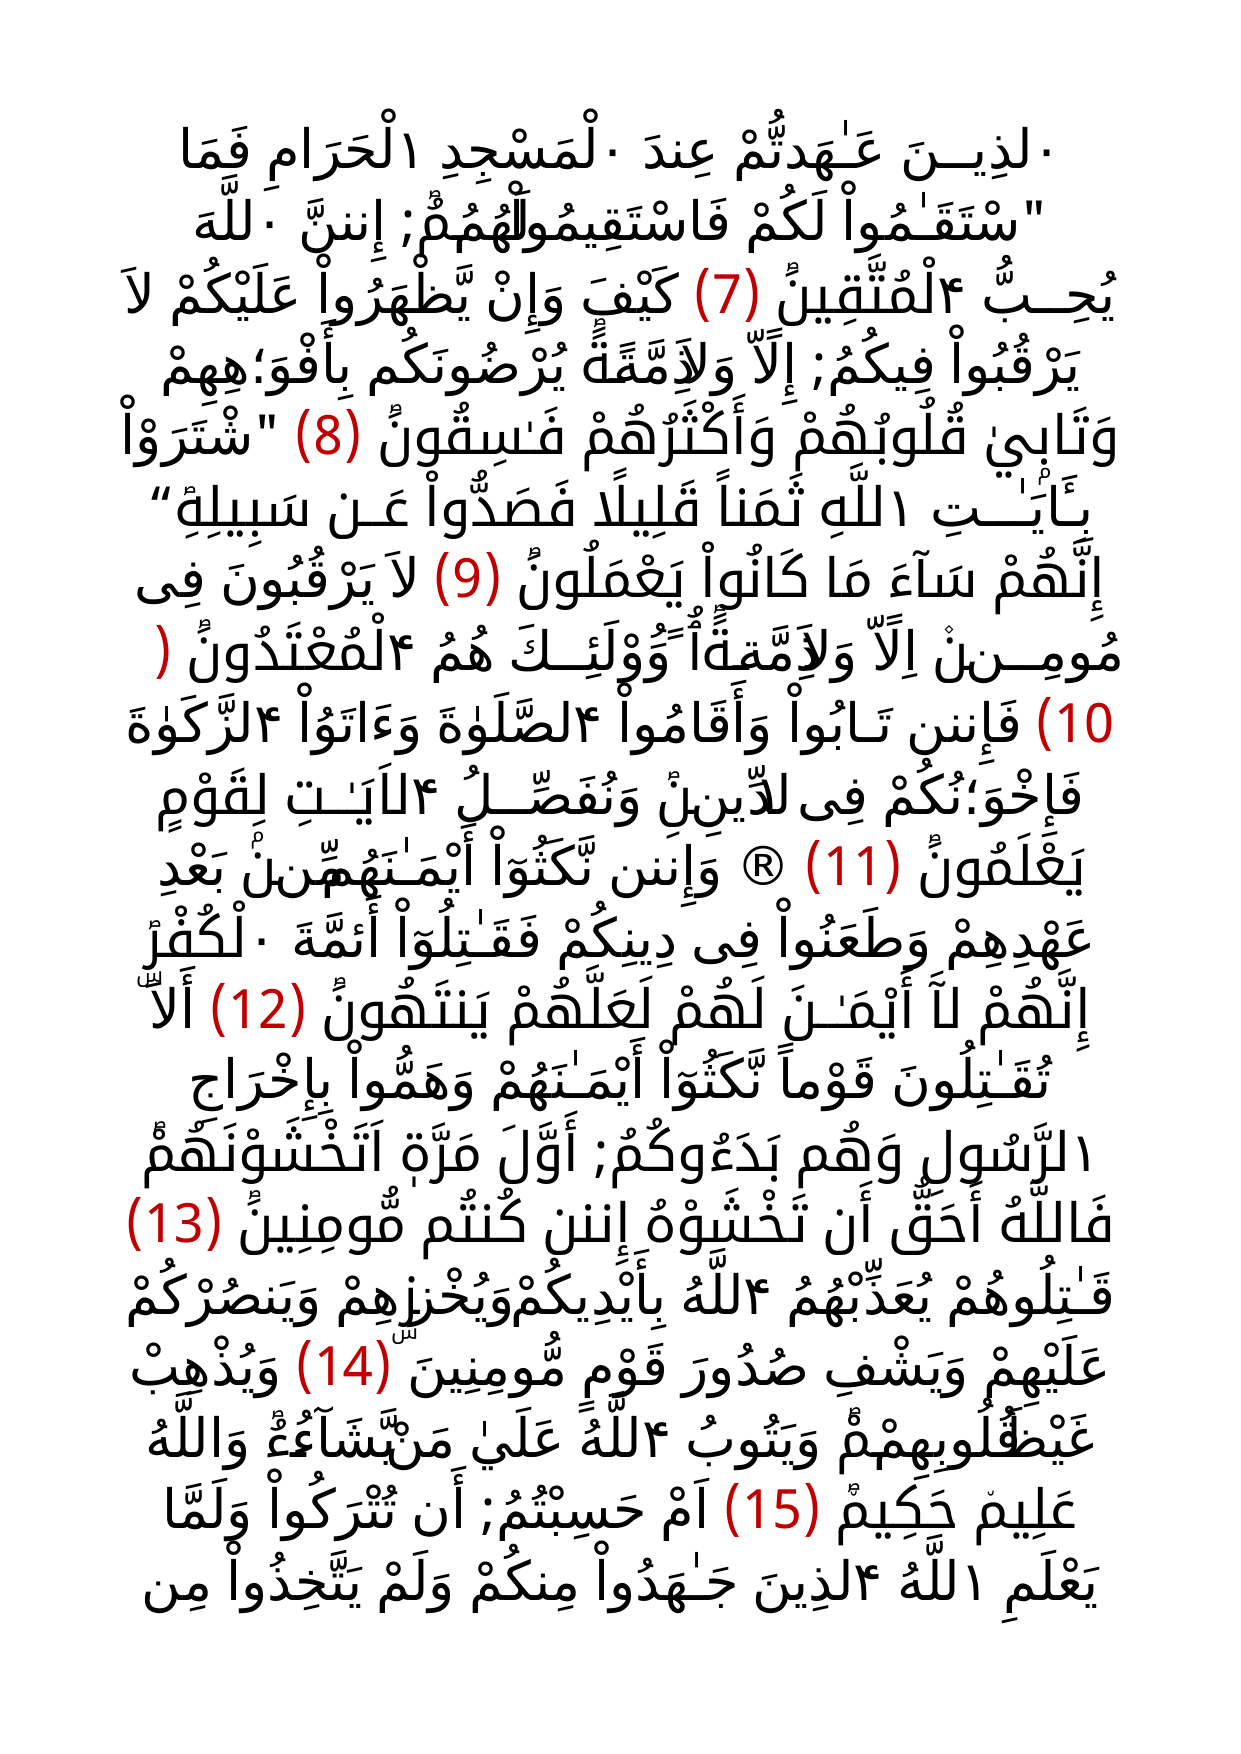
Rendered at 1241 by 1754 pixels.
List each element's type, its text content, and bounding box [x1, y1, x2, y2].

text بَرَآءَةٌ مِّــنَ ۰للَّهِ وَرَسُولِهِ“ إِلَي ۰لذِيـنَ عَـٰهَدتُّم مِّــنَ ۰لْمُشْرۣكِينَؐ (1) فَسِيحُواْ فِى ۱لاَرْضِ أَرْبَعَةَ أَشْهُرٍؐ وَاعْلَمُوٓاْ أَنَّكُمْ غَيْرُ مُعْجِزۣى ۱للَّهِ وَأَنننَّ ۰للَّهَ مُخْزۣى ۱لْكۭـٰفِـرۣينَؐ (2) وَأَذَ؛نٌ مِّــنَ ۰للَّهِ وَرَسُولِهِ“ إِلَــي ۰لنَّاسِ يَوْمَ ۰لْحَجِّ ۱لاَكْبَرۣأَنننَّ ۰للَّهَ بَرۣىٓءٌ مِّــنَ ۰لْمُشْرۣكِينَ وَرَسُولُهُؐ, فَإِننن تُـبْتُمْ فَهُوَ خَيْرٌ لَّكُمْؐ وَإِن تَوَلَّيْتُمْ فَاعْلَمُوٓاْ أَنَّكُمْ غَيْرُمُعْجِزۣى ۱للَّهِؐ وَبَشِّرۣ ۱لذِيــنَ كَفَرُواْ بِعَذَابببٖ اَلِيمٖ (3) اِلاَّ ۰لذِيــنَ عَـٰهَدتُّم مِّــنَ ۰لْمُشْرۣكِينَ ثُمَّ لَمْ يَنقُصُوكُمْ شَيْـٔاً وَلَمْ يُظَـٰهِرُواْ عَلَيْكُمُ; أَحَداً فَأَتِمُّوٓاْ إِلَيْهِمْ عَهْدَهُمُ; إِلَــيٰ مُدَّتِهِمُؐ; إِنننَّ ۰للَّهَ يُحِــبُّ ۴لْمُتَّقِينَؐ (4) ¥ فَإِذَا "نسَلَخَ ۰لاَشْهُرُ۴لْحُرُمُ فَاقْتُلُواْ ۴لْمُشْرۣكِينَ حَيْــثُ وَجَدتُّمُوهُمْ وَخُذُوهُمْ وَاحْصُرُوهُمْ وَاقْعُدُواْ لَهُمْ كُلَّ مَرْصَدٍؐ فَإِن تَابُواْ وَأَقَامُواْ ۴لصَّلَوٰةَ وَءَاتَوُاْ ۴لزَّكَوٰةَ فَخَلُّواْ سَبِيلَهُمُؐ; إِنننَّ ۰للَّهَ غَفُورٌ رَّحِيمٌؐ (5) وَإِنننَ اَحَدٌ مِّــنَ ۰لْمُشْرۣكِيــنَ "سْتَجَارَكككَ فَأَجِرْهُ حَتَّــيٰ يَسْمَعَ كَچَمَ ۰للَّهِ ثُمَّ أَبْلِغْهُ مَامَنَهُؐ, ذَ؛لِكَ بِأَنَّهُمْ قَوْمٌ لاَّ يَعْلَمُونَؐ (6) كَيْفَ يَكُونُ لِلْمُشْرۣكِيــنَ عَهْد٘عِندَ ۰للَّهِ وَعِندَ رَسُولِهِ“ إِلاَّ ۰لذِيــنَ عَـٰهَدتُّمْ عِندَ ۰لْمَسْجِدِ ۱لْحَرَامِ فَمَا "سْتَقَـٰمُواْ لَكُمْ فَاسْتَقِيمُواْ لَهُمُؐ; إِنننَّ ۰للَّهَ يُحِــبُّ ۴لْمُتَّقِينَؐ (7) كَيْفَ وَإِنْ يَّظْهَرُواْ عَلَيْكُمْ لاَ يَرْقُبُواْ فِيكُمُ; إِلًاّ وَلاَ ذِمَّةًؐ يُرْضُونَكُم بِأَفْوَ؛هِهِمْ وَتَابۭيٰ قُلُوبُهُمْ وَأَكْثَرُهُمْ فَـٰسِقُونَؐ (8) "شْتَرَوْاْ بِـَٔايَـٰــتِ ۱للَّهِ ثَمَناً قَلِيلًا فَصَدُّواْ عَــن سَبِيلِهِؐ“ إِنَّهُمْ سَآءَ مَا كَانُواْ يَعْمَلُونَؐ (9) لاَ يَرْقُبُونَ فِى مُومِــن۫ اِلًاّ وَلاَ ذِمَّةًؐ وَٱُوْلَئِــكَ هُمُ ۴لْمُعْتَدُونَؐ (10) فَإِننن تَـابُواْ وَأَقَامُواْ ۴لصَّلَوٰةَ وَءَاتَوُاْ ۴لزَّكَوٰةَ فَإِخْوَ؛نُكُمْ فِى ۱لدِّينِؐ وَنُفَصِّــلُ ۴لاَيَـٰــتِ لِقَوْمٍ يَعْلَمُونَؐ (11) ® وَإِننن نَّكَثُوٓاْ أَيْمَـٰنَهُم مِّنۢ بَعْدِ عَهْدِهِمْ وَطَعَنُواْ فِى دِينِكُمْ فَقَـٰتِلُوٓاْ أَئمَّةَ ۰لْكُفْرۣؐ إِنَّهُمْ لآَ أَيْمَـٰــنَ لَهُمْ لَعَلَّهُمْ يَنتَهُونَؐ (12) أَلاَ تُقَـٰتِلُونَ قَوْماً نَّكَثُوٓاْ أَيْمَـٰنَهُمْ وَهَمُّواْ بِإِخْرَاجِ ۱لرَّسُولِ وَهُم بَدَءُوكُمُ; أَوَّلَ مَرَّةٖ اَتَخْشَوْنَهُمْؐ فَاللَّهُ أَحَقُّ أَن تَخْشَوْهُ إِننن كُنتُم مُّومِنِينَؐ (13) قَـٰتِلُوهُمْ يُعَذِّبْهُمُ ۴للَّهُ بِأَيْدِيكُمْ وَيُخْزۣهِمْ وَيَنصُرْكُمْ عَلَيْهِمْ وَيَشْفِ صُدُورَ قَوْمٍ مُّومِنِينَ (14) وَيُذْهِبْ غَيْظَ قُلُوبِهِمْؐ وَيَتُوبُ ۴للَّهُ عَلَيٰ مَنْ يَّشَآءُؐ وَاللَّهُ عَلِيم٘ حَكِيم٘ؐ (15) اَمْ حَسِبْتُمُ; أَن تُتْرَكُواْ وَلَمَّا يَعْلَمِ ۱للَّهُ ۴لذِينَ جَـٰهَدُواْ مِنكُمْ وَلَمْ يَتَّخِذُواْ مِن دُونِ ۱للَّهِ وَلاَ رَسُولِهِ” وَلاَ ۰لْمُومِنِينَ وَلِيجَةًؐ وَاللَّهُ خَبِيرٛ بِمَا تَعْمَلُونَؐ (16) مَا كَانَ لِلْمُشْرۣكِينَ أَنْ يَّعْمُرُواْ مَسَـٰجِدَ ۰للَّهِ شَـٰهِدِيــنَ عَلَيٰٓ أَنفُسِهِم بِالْكُفْرۣؐ ٱُوْلَئِــكَ حَبِطَــتَ اَعْمَـٰلُهُمْ وَفِى ۱لنّۭارۣ هُمْ خَـٰلِدُونَؐ (17) إِنَّمَا يَعْمُرُ مَسَـٰجِدَ ۰للَّهِ مَــنَ —امَنَ بِاللَّهِ وَالْيَوْمِ ۱لاَخِرۣ وَأَقَامَ ۰لصَّلَوٰةَ وَءَاتَــي ۰لزَّكَوٰةَ وَلَمْ يَخْشَ إِلاَّ ۰للَّهَ فَعَسۭيٰٓ ٱُوْلَئِــكَ أَنْ يَّكُونُواْ مِنَ ۰لْمُهْتَدِينَؐ (18) © أَجَعَلْتُمْ سِقَايَةَ ۰لْحَآجِّ وَعِمَارَةَ ۰لْمَسْجِدِ ۱لْحَرَامِ كَمَــنَ —امَنَ بِاللَّهِ وَالْيَوْمِ ۱لاَخِرۣ وَجَـٰهَدَ فِى سَبِيلِ ۱للَّهِؐ لاَ يَسْتَوُﹼنَ عِندَ ۰للَّهِؐ وَاللَّهُ لاَ يَهْدِى ۱لْقَوْمَ ۰لظَّـٰلِمِينَؐ (19) ۰لذِيــنَ ءَامَنُواْ وَهَاجَرُواْ وَجَـٰهَدُواْ فِى سَبِيلِ ۱للَّهِ بِأَمْوَ؛لِهِمْ وَأَنفُسِهِمُ; أَعْظَمُ دَرَجَةٗ عِندَ ۰للَّهِؐ وَٱُوْلَئِــكَ هُمُ ۴لْفَآئِزُونَؐ (20) يُبَشِّرُهُمْ رَبُّهُم بِرَحْمَةٍ مِّنْهُ وَرۣضْوَ؛نٍ وَجَنَّـٰــتٍ لَّهُمْ فِيهَا نَعِيمٌ مُّقِيم٘ (21) خَـٰلِدِينَ فِيهَآ أَبَداٗؐ اِنننَّ ۰للَّهَ عِندَهُ; أَجْر٘ عَظِيمٌؐ (22) يَـٰٓأَيُّهَا ۰لذِيــنَ ءَامَنُواْ لاَ تَتَّخِذُوٓاْ ءَابَآءَكُمْ وَإِخْوَ؛نَكُمُ; أَوْلِيَآءَ اۭنِ 'سْتَحَبُّواْ ۴لْكُفْرَ عَلَي ۰لِايمَـٰنِؐ وَمَنْ يَّتَوَلَّهُم مِّنكُمْ فَٱُوْلَئِــكَ هُمُ ۴لظَّـٰلِمُونَؐ (23) قُلِ اِن كَانننَ ءَابَآؤُكُمْ وَأَبْنَآؤُكُمْ وَإِخْوَ؛نُكُمْ وَأَزْوَ؛جُكُمْ وَعَشِيرَتُكُمْ وَأَمْوَ؛ل٘ 'قْتَرَفْتُمُوهَا وَتِجَـٰرَةٌ تَخْشَوْنننَ كَسَادَهَا وَمَسَـٰكِنُ تَرْضَوْنَهَآ أَحَــبَّ إِلَيْكُم مِّــنَ ۰للَّهِ وَرَسُولِهِ” وَجِهَادٍ فِى سَبِيلِهِ” فَتَرَبَّصُواْ حَتَّــيٰ يَاتِــيَ ۰للَّهُ بِأَمْرۣهِؐ” وَاللَّهُ لاَ يَهْدِى ۱لْقَوْمَ ۰لْفَـٰسِقِينَؐ (24) لَقَدْ نَصَرَكُمُ ۴للَّهُ فِى مَوَاطِــنَ كَثِيرَةٍ وَيَوْمَ حُنَيْــن۫ اِذَ اَعْجَبَتْكُمْ كَثْرَتُكُمْ فَلَمْ تُغْــنۣ عَنكُمْ شَيْـٔاً وَضَاقَــتْ عَلَيْكُمُ ۴لاَرْضضضُ بِمَا رَحُبَــتْ ثُمَّ وَلَّيْتُم مُّدْبِـرۣينَؐ (25) ثُمَّ أَنزَلَ ۰للَّهُ سَكِينَتَهُ„ عَلَيٰ رَسُولِهِ” وَعَلَــي ۰لْمُومِنِينَ وَأَنزَلَ جُنُوداً لَّمْ تَرَوْهَا وَعَذَّبببَ ۰لذِيــنَ كَفَرُواْؐ وَذَ؛لِــكَ جَزَآءُ ۴لْكۭـٰفِـرۣينَؐ (26) ثُمَّ يَتُوبُ ۴للَّهُ مِـنۢ بَعْدِ ذَ؛لِــكَ عَلَيٰ مَنْ يَّشَآءُؐ وَاللَّهُ غَفُورٌ رَّحِيمٌؐ (27) ® يَـٰٓأَيُّهَا ۰لذِيــنَ ءَامَنُوٓاْ إِنَّمَا ۰لْمُشْرۣكُونَ نَجَسٌ فَلاَ يَقْرَبُواْ ۴ڤْمَسْجِدَ ۰لْحَرَامَ بَعْدَ عَامِهِمْ هَـٰذَاؐ وَإِنْ خِفْتُمْ عَيْلَةً فَسَوْفَ يُغْنِيكُمُ ۴للَّهُ مِـن فَضْلِهِ“ إِننن شَآءَؐ اۭنننَّ ۰للَّهَ عَلِيم٘ حَكِيمٌؐ (28) قَـٰتِلُواْ ۴لذِيــنَ لاَ يُومِنُونَ بِاللَّهِ وَلاَ بِالْيَوْمِ ۱لاَخِرۣ وَلاَ يُحَرّۣمُونَ مَا حَرَّمَ ۰للَّهُ وَرَسُولُهُ„ وَلاَ يَدِينُونَ دِيــنَ ۰لْحَـقِّ مِنَ ۰لذِينَ ٱُوتُواْ ۴لْكِتَـٰــبَ حَتَّــيٰ يُعْطُواْ ۴لْجِزْيَةَ عَـنْ يَّدٍ وَهُمْ صَـٰغِرُونَؐ (29) وَقَالَــتِ ۱لْيَهُودُ عُزَيْرُ èبْــنُ ۴للَّهِؐ وَقَالَــتِ ۱لنَّصَـٰرَي ۰لْمَسِيحُ èبْنُ ۴للَّهِؐ ذَ؛لِــكَ قَوْلُهُم بِأَفْوَ؛هِهِمْ يُضَـٰهُونَ قَوْلَ ۰لذِيــنَ كَفَرُواْ مِــن قَـبْلُؐ قَـٰتَلَهُمُ ۴للَّهُؐ أَنّۭـيٰ يُوفَكُونَؐ (30) "تَّخَذُوٓاْ أَحْبَارَهُمْ وَرُهْبَـٰنَهُمُ; أَرْبَاباً مِّن دُونِ ۱للَّهِ وَالْمَسِيحَ "بْنَ مَرْيَمَؐ وَمَآ ٱُمِرُوٓاْ إِلاَّ لِيَعْبُدُوٓاْ إِچَهاً وَ؛حِداًؐ لٓاَّ إِچَهَ إِلاَّ هُوَؐ سُبْحَـٰنَهُ„ عَمَّا يُشْرۣكُونَؐ (31) يُرۣيدُونَ أَنننْ يُّطْفِـُٔواْ نُورَ ۰للَّهِ بِأَفْوَ؛هِهِمْ وَيَابَــي ۰للَّهُ إِلٓاَّ أَنْ يُّتِمَّ نُورَهُ„ وَلَوْ كَرۣهَ ۰لْكَـٰفِرُونَؐ (32) هُوَ ۰ﻟـذِىٓ أَرْسَلَ رَسُولَهُ„ بِالْهُدۭيٰ وَدِيـنِ ۱لْحَقِّ لِيُظْهِرَهُ„ عَلَي ۰لدِّيــنۣ كُلِّهِ” وَلَوْ كَرۣهَ ۰لْمُشْرۣكُونَؐ (33) ¤ يَـٰٓأَيُّهَا ۰لذِيــنَ ءَامَنُوٓاْ إِنَّ كَثِيراً مِّــنَ ۰لاَحْبۭارۣ وَالرُّهْبَانِ لَيَاكُلُونَ أَمْوَ؛لَ ۰لنَّاسِ بِالْبَـٰطِلِ وَيَصُدُّونَ عَن سَبِيلِ ۱للَّهِؐ وَالذِينَ يَكْنِزُونَ ۰لذَّهَــبَ وَالْفِضَّةَ وَلاَ يُنفِقُونَهَا فِى سَبِيلِ ۱للَّهِ فَبَشِّرْهُم بِعَذَابٖ اَلِيمٍؐ (34) يَوْمَ يُحْمۭــيٰ عَلَيْهَا فِى نۭارۣ جَهَنَّمَ فَتُكْوۭيٰ بِهَا جِبَاهُهُمْ وَجُنُوبُهُمْ وَظُهُورُهُمْ هَـٰذَا مَا كَنَزْتُمْ لَأِنفُسِكُمْ فَذُوقُواْ مَا كُنتُمْ تَكْنِزُونَؐ (35) إِنَّ عِدَّةَ ۰لشُّهُورۣ عِندَ ۰للَّهِ 'ثْنَا عَشَرَ شَهْراً فِى كِتَـٰــبِ ۱للَّهِ يَوْمَ خَلَــقَ ۰لسَّمَـٰوَ؛تتتِ وَالاَرْضضضَؐ مِنْهَآ أَرْبَعَة٘ حُرُمٌؐ ذَ؛لِــكَ ۰لدِّينُ ۴لْقَيِّمُؐ فَلاَ تَظْلِمُواْ فِيهِــنَّ أَنفُسَكُمْؐ وَقَـٰتِلُواْ ۴لْمُشْرۣكِينَ كَآفَّةً كَمَا يُقَـٰتِلُونَكُمْ كَآفَّةًؐ وَاعْلَمُوٓاْ أَنننَّ ۰للَّهَ مَعَ ۰لْمُتَّقِينَؐ (36) إِنَّمَا ۰لنَّسِيُّ زۣيَادَةٌ فِى ۱لْكُفْرۣ يَضِلُّ بِهِ ۱لذِيــنَ كَفَرُواْ يُحِلُّونَهُ„ عَاماً وَيُحَرّۣمُونَهُ„ عَاماً لِّيُوَاطِـُٔواْ عِدَّةَ مَا حَرَّمَ ۰للَّهُ فَيُحِلُّواْ مَا حَرَّمَ ۰للَّهُؐ زُيِّــنَ لَهُمْ سُوٓءُ اَ۬عْمَـٰلِهِمْؐ وَاللَّهُ لاَ يَهْدِى ۱لْقَوْمَ ۰لْكۭـٰفِـرۣينَؐ (37) يَـٰٓأَيُّهَا ۰لذِيــنَ ءَامَنُواْ مَا لَكُمُ; إِذَا قِيــلَ لَكُمُ èنفِرُواْ فِى سَبِيلِ ۱للَّهِ 'ثَّاقَلْتُمُ; إِلَي ۰لاَرْضِؐ أَرَضِيتُم بِالْحَيَوٰةِ ۱لدُّنْيۭا مِنَ ۰لاَخِرَةِؐ فَمَا مَتَـٰعُ ۴لْحَيَوٰةِ ۱لدُّنْيۭا فِى ۱لاَخِرَةِ إِلاَّ قَلِيــل٘ؐ (38) اِلاَّ تَنفِرُواْ يُعَذِّبْكُمْ عَذَاباٗ اَلِيماً وَيَسْتَبْدِلْ قَوْماٗ غَيْرَكُمْ وَلاَ تَضُرُّوهُ شَيْـٔاًؐ وَاللَّهُ عَلَــيٰ كُــلّۣ شَيْءٍ قَدِير٘ؐ (39) ® اِلاَّ تَنصُرُوهُ فَقَدْ نَصَرَهُ ۴للَّهُ إِذَ اَخْرَجَهُ ۴لذِيــنَ كَفَرُواْ ثَانِيَ "ثْنَيْنِ إِذْ هُمَا فِى ۱لْغۭارۣ إِذْ يَقُولُ ڤِصَـٰحِبِهِ” لاَ تَحْزَنِ اِنننَّ ۰للَّهَ مَعَنَاؐ فَأَنزَلَ ۰للَّهُ سَكِينَتَهُ„ عَلَيْهِؐ وَأَيَّدَهُ„ بِجُنُودٍ لَّمْ تَرَوْهَاؐ وَجَعَــلَ كَلِمَةَ ۰لذِيــنَ كَفَرُواْ ۴لسُّفْلۭيٰؐ وَكَلِمَةُ ۴للَّهِ هِــيَ ۰لْعُلْيۭاؐ وَاللَّهُ عَزۣيز٘ حَكِيم٘ؐ (40) 'نفِرُواْ خِفَافاً وَثِقَالًا وَجَـٰهِدُواْ بِأَمْوَ؛لِكُمْ وَأَنفُسِكُمْ فِى سَبِيلِ ۱للَّهِؐ ذَ؛لِكُمْ خَيْرٌ لَّكُمُ; إِننن كُنتُمْ تَعْلَمُونَؐ (41) لَوْ كَانننَ عَرَضاً قَرۣيباً وَسَفَراً قَاصِداً لاَّتَّبَعُوكككَ وَچَكِنۢ بَعُدَتتتْ عَلَيْهِمُ ۴لشُّقَّةُؐ وَسَيَحْلِفُونَ بِاللَّهِ لَوۣ 'سْتَطَعْنَا لَخَرَجْنَا مَعَكُمْؐ يُهْلِكُونَ أَنفُسَهُمْؐ وَاللَّهُ يَعْلَمُ إِنَّهُمْ لَكَـٰذِبُونَؐ (42) عَفَا ۰للَّهُ عَنــكَ لِمَ أَذِنــتَ لَهُمْ حَتَّيٰ يَتَبَيَّــنَ لَــكَ ۰لذِيــنَ صَدَقُواْ [118, 118, 1122, 1622]
